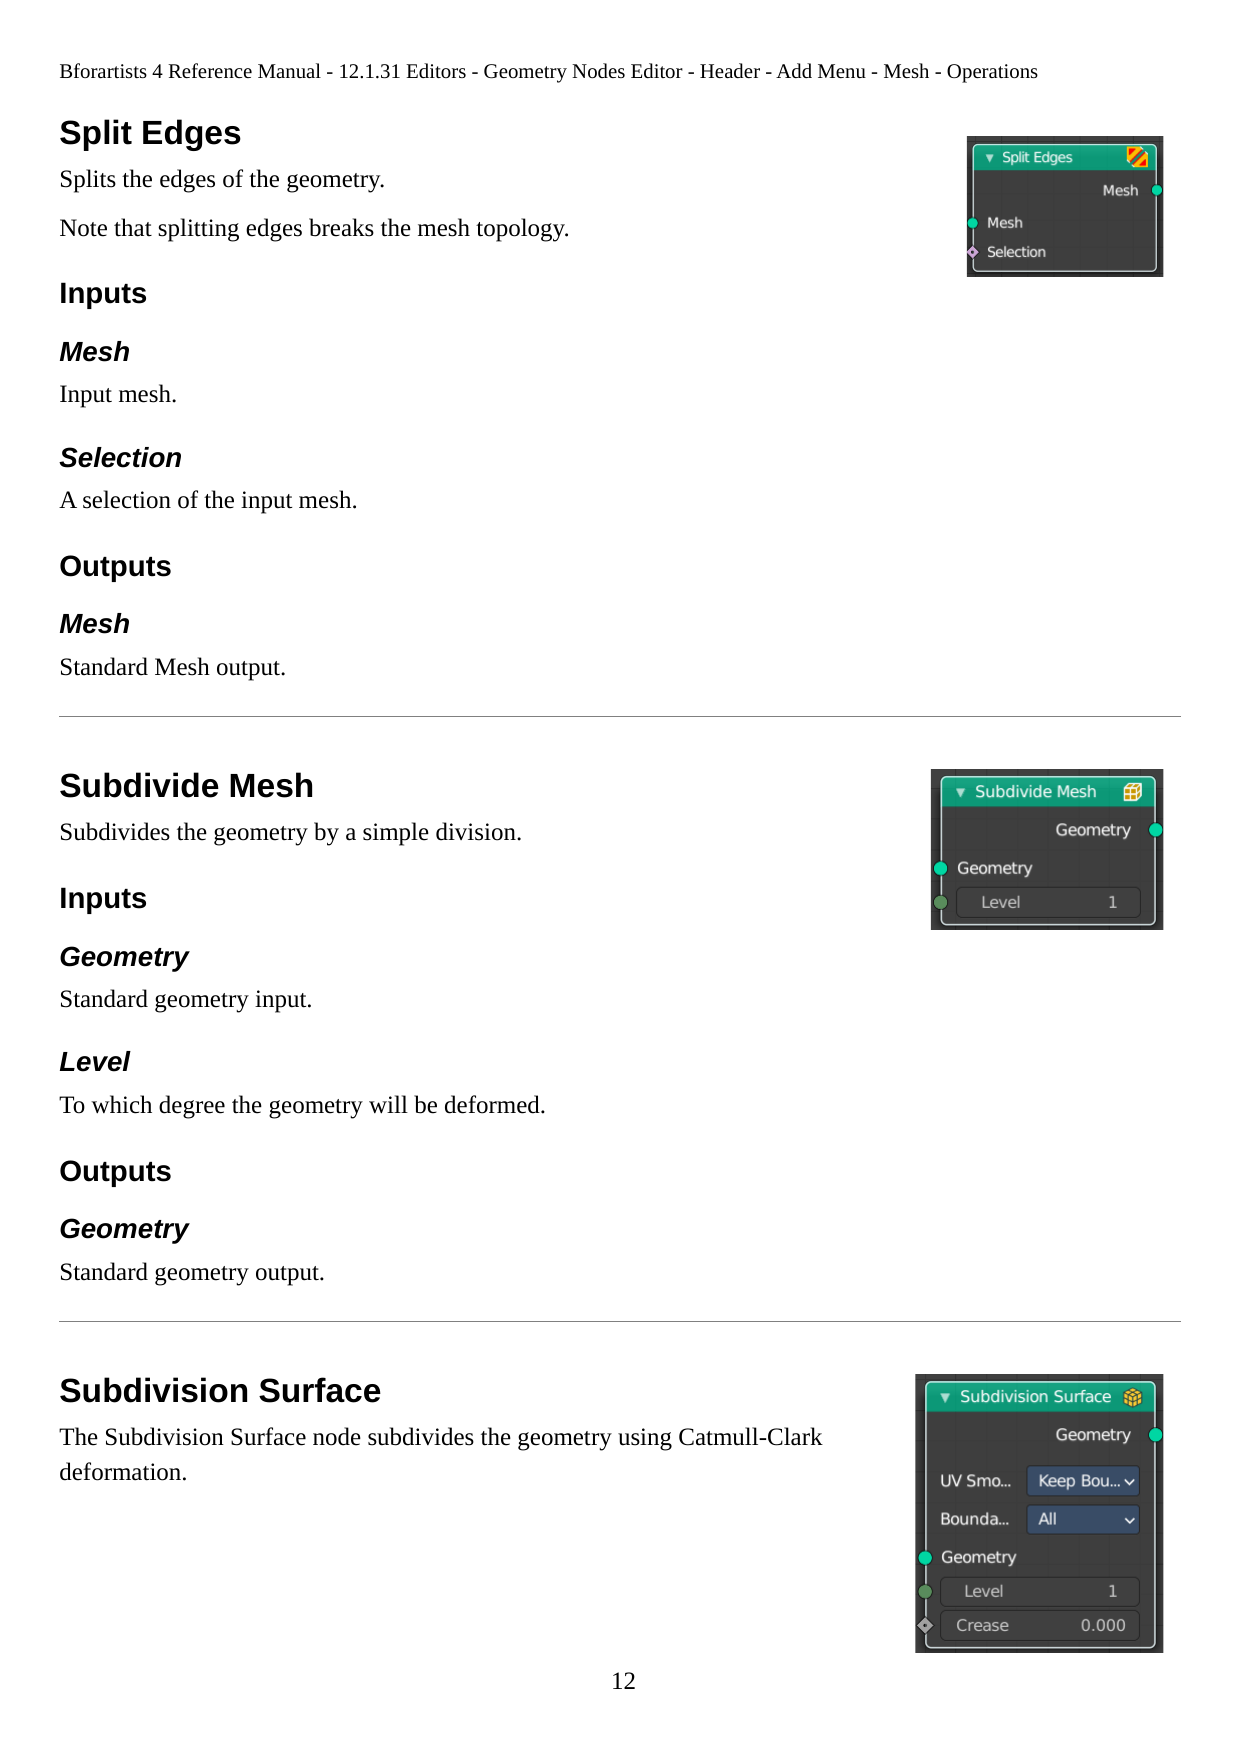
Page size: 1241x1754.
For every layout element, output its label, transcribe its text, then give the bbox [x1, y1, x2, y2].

subtitle Outputs [59, 549, 1181, 583]
picture [966, 136, 1164, 277]
subtitle Inputs [59, 276, 1181, 310]
text A selection of the input mesh. [59, 486, 1181, 514]
subtitle Selection [59, 441, 1181, 473]
subtitle Subdivide Mesh [59, 766, 1181, 805]
text To which degree the geometry will be deformed. [59, 1090, 1181, 1119]
subtitle Mesh [59, 608, 1181, 640]
subtitle [1164, 881, 1181, 915]
subtitle Inputs [59, 881, 930, 915]
text Input mesh. [59, 379, 1181, 408]
text Subdivides the geometry by a simple division. [59, 817, 930, 846]
text Splits the edges of the geometry. [59, 164, 966, 192]
text Standard geometry input. [59, 984, 1181, 1013]
subtitle Split Edges [59, 113, 1181, 151]
subtitle Subdivision Surface [59, 1371, 1181, 1410]
subtitle Level [59, 1046, 1181, 1078]
subtitle Geometry [59, 940, 1181, 972]
text Note that splitting edges breaks the mesh topology. [59, 213, 966, 242]
subtitle Geometry [59, 1213, 1181, 1244]
text Standard Mesh output. [59, 652, 1181, 681]
subtitle Outputs [59, 1154, 1181, 1188]
picture [930, 769, 1164, 930]
text The Subdivision Surface node subdivides the geometry using Catmull-Clark deformation. [59, 1422, 915, 1485]
text Standard geometry output. [59, 1257, 1181, 1286]
subtitle Mesh [59, 335, 1181, 367]
picture [915, 1374, 1164, 1653]
